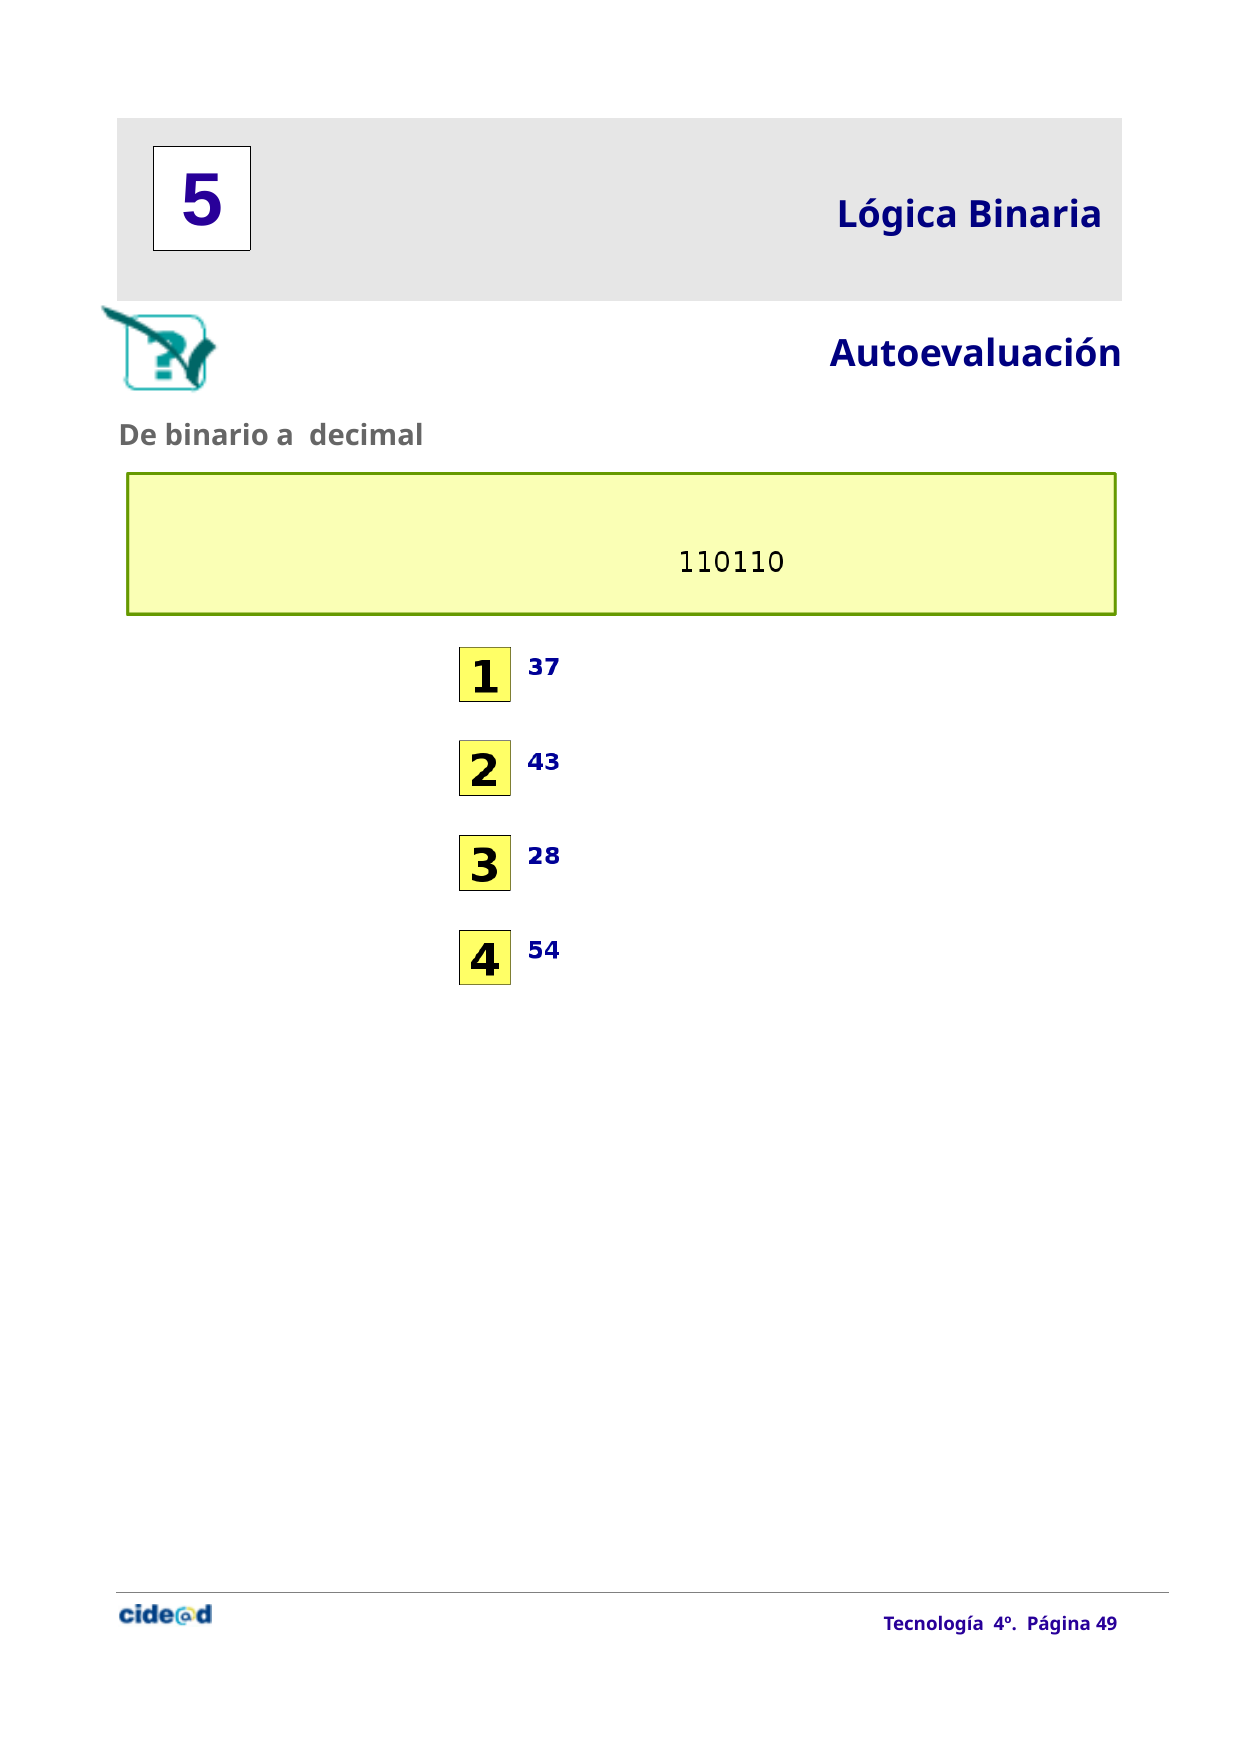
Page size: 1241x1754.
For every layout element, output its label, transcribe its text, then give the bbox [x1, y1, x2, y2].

picture [118, 466, 1123, 998]
picture [118, 1604, 212, 1627]
subtitle De binario a decimal [118, 414, 1122, 454]
picture [100, 304, 221, 400]
title Autoevaluación [221, 326, 1122, 377]
